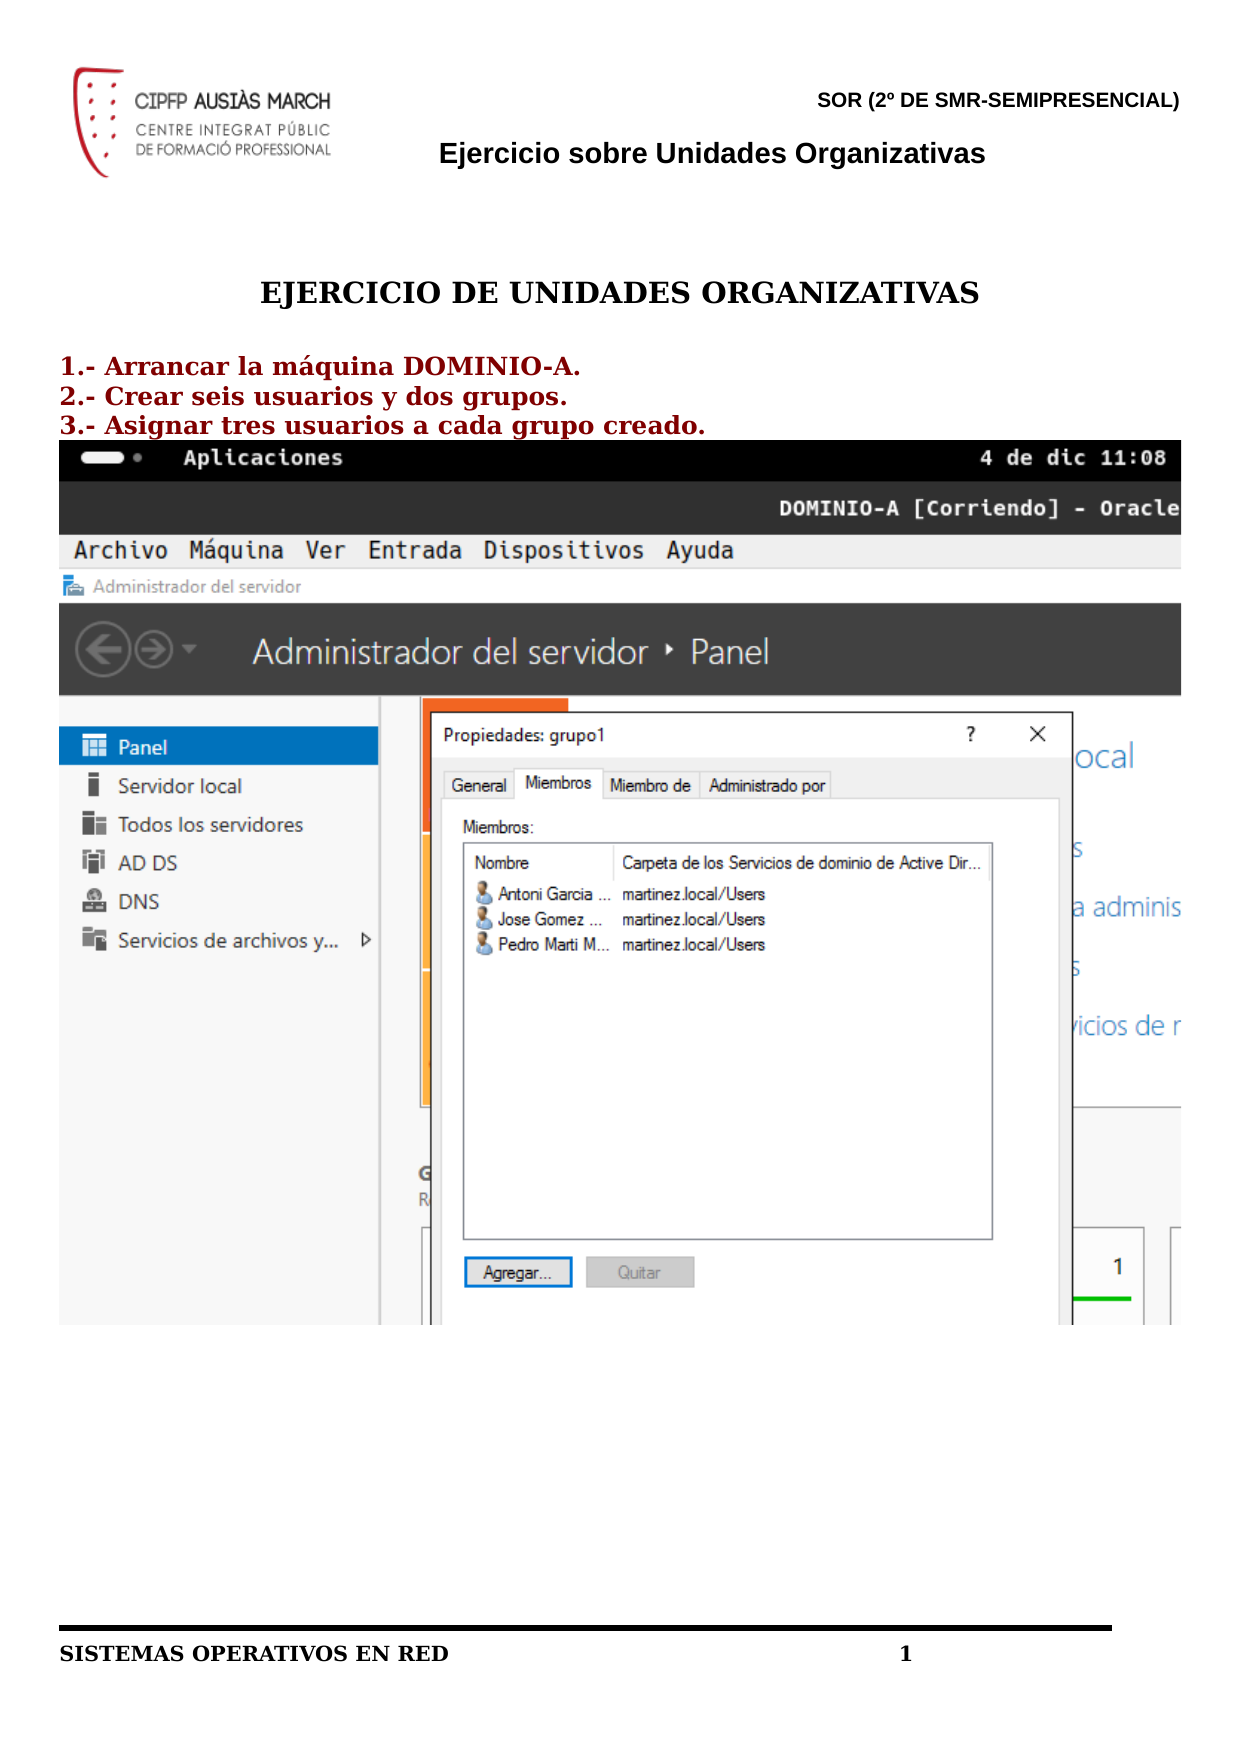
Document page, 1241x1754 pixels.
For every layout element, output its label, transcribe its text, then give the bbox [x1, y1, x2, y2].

text 3.- Asignar tres usuarios a cada grupo creado. [59, 411, 1181, 440]
picture [59, 440, 1182, 1325]
text 2.- Crear seis usuarios y dos grupos. [59, 382, 1181, 411]
text 1.- Arrancar la máquina DOMINIO-A. [59, 352, 1181, 382]
text EJERCICIO DE UNIDADES ORGANIZATIVAS [59, 276, 1181, 310]
picture [60, 58, 343, 190]
